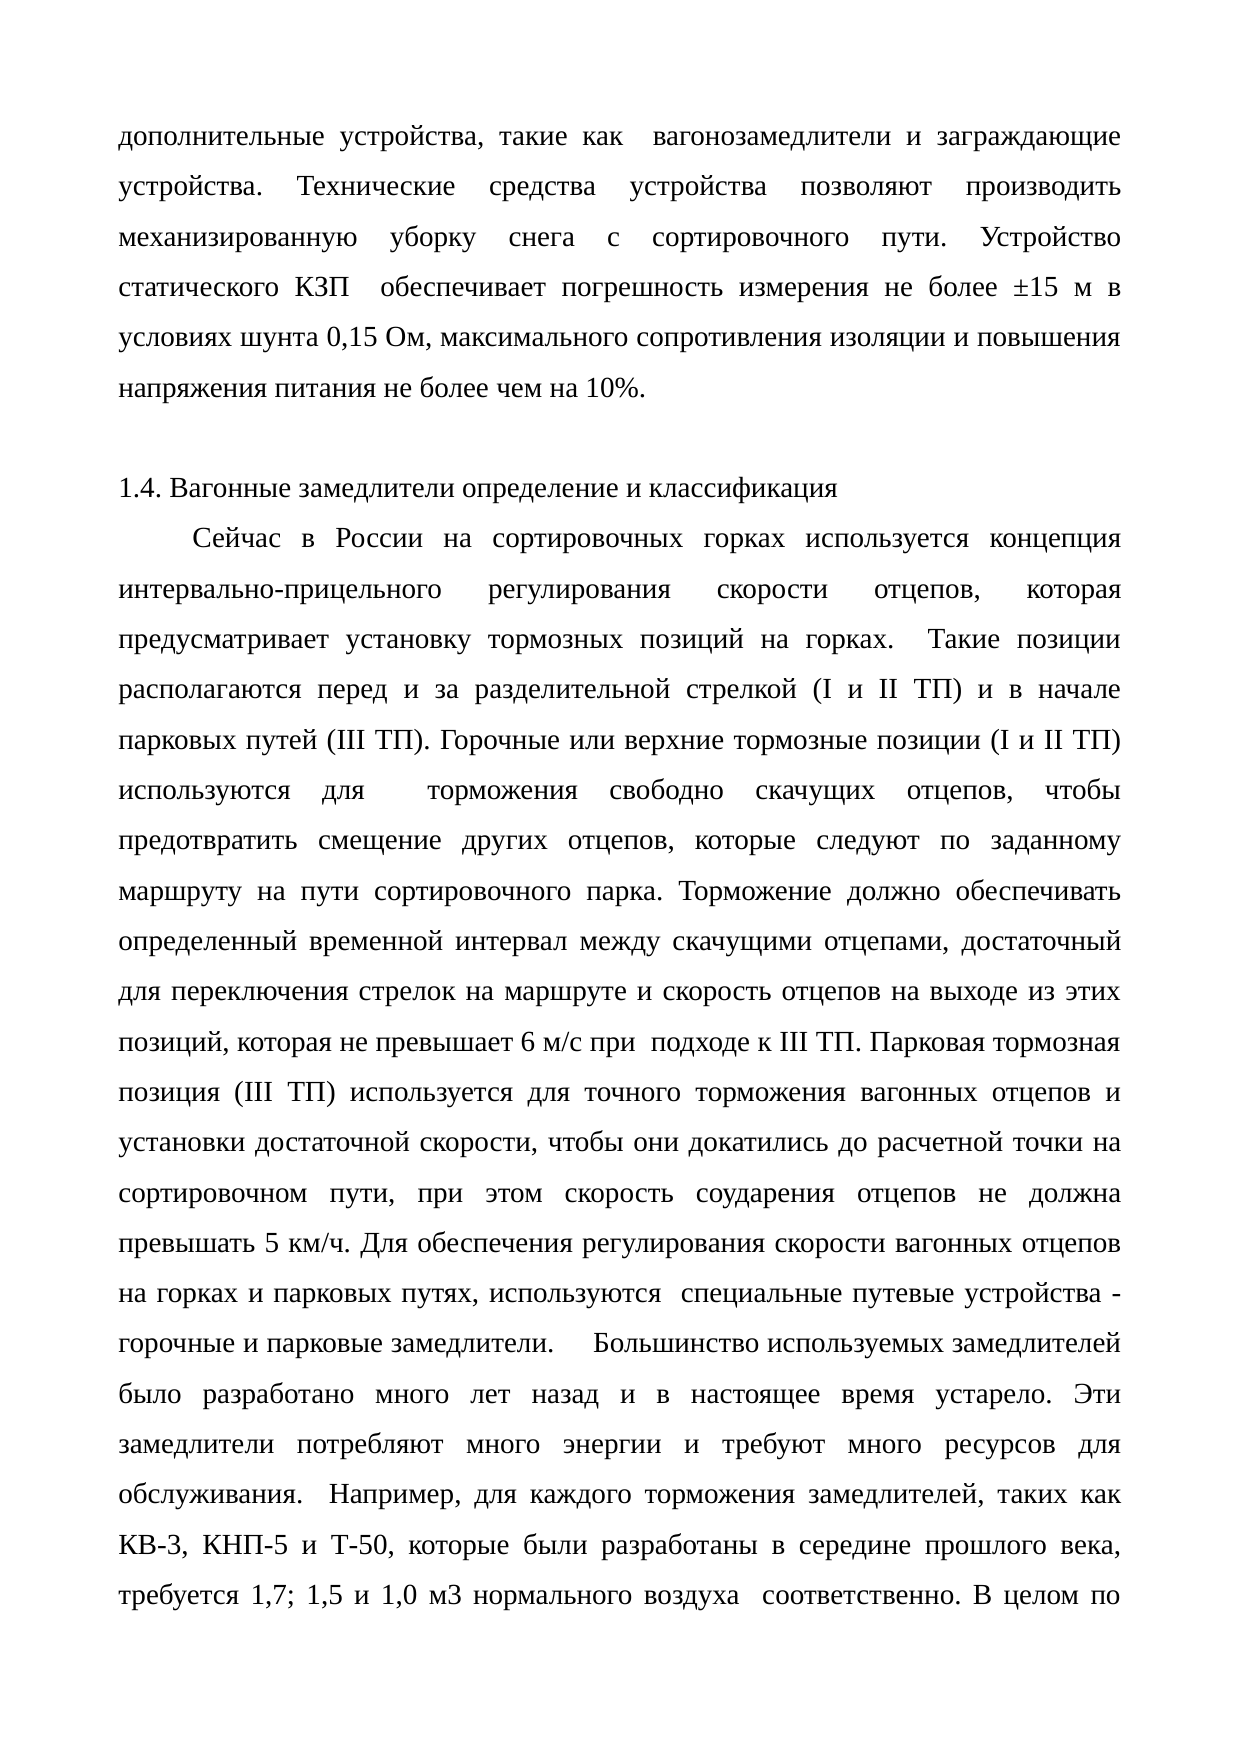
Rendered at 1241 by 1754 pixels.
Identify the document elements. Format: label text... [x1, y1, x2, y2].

text 1.4. Вагонные замедлители определение и классификация [118, 470, 1122, 504]
text дополнительные устройства, такие как вагонозамедлители и заграждающие устройства. Технические средства устройства позволяют производить механизированную уборку снега с сортировочного пути. Устройство статического КЗП обеспечивает погрешность измерения не более ±15 м в условиях шунта 0,15 Ом, максимального сопротивления изоляции и повышения напряжения питания не более чем на 10%. [118, 118, 1122, 403]
text Сейчас в России на сортировочных горках используется концепция интервально-прицельного регулирования скорости отцепов, которая предусматривает установку тормозных позиций на горках. Такие позиции располагаются перед и за разделительной стрелкой (I и II ТП) и в начале парковых путей (III ТП). Горочные или верхние тормозные позиции (I и II ТП) используются для торможения свободно скачущих отцепов, чтобы предотвратить смещение других отцепов, которые следуют по заданному маршруту на пути сортировочного парка. Торможение должно обеспечивать определенный временной интервал между скачущими отцепами, достаточный для переключения стрелок на маршруте и скорость отцепов на выходе из этих позиций, которая не превышает 6 м/с при подходе к III ТП. Парковая тормозная позиция (III ТП) используется для точного торможения вагонных отцепов и установки достаточной скорости, чтобы они докатились до расчетной точки на сортировочном пути, при этом скорость соударения отцепов не должна превышать 5 км/ч. Для обеспечения регулирования скорости вагонных отцепов на горках и парковых путях, используются специальные путевые устройства - горочные и парковые замедлители. Большинство используемых замедлителей было разработано много лет назад и в настоящее время устарело. Эти замедлители потребляют много энергии и требуют много ресурсов для обслуживания. Например, для каждого торможения замедлителей, таких как КВ-3, КНП-5 и Т-50, которые были разработаны в середине прошлого века, требуется 1,7; 1,5 и 1,0 м3 нормального воздуха соответственно. В целом по [118, 521, 1122, 1611]
